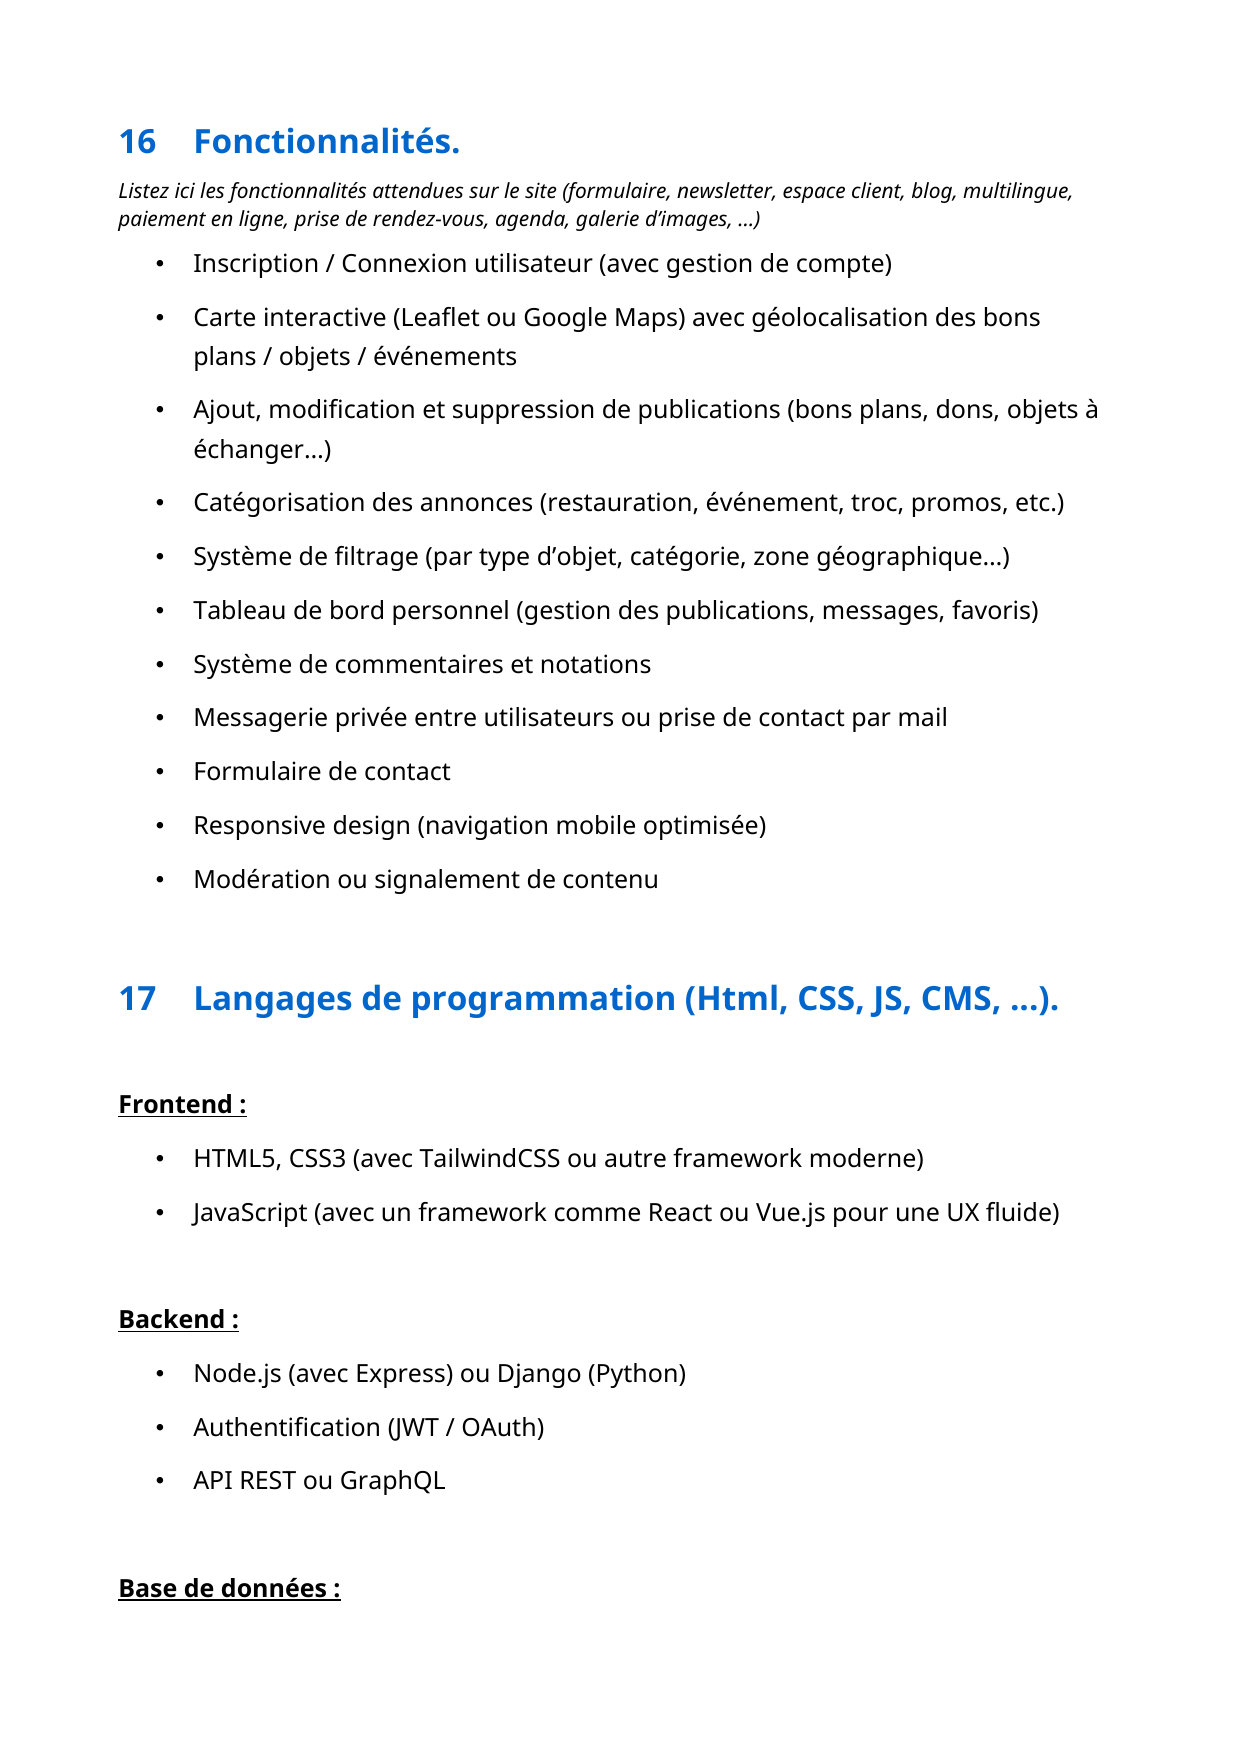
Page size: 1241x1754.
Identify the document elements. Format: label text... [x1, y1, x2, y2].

list Node.js (avec Express) ou Django (Python) [156, 1355, 1122, 1389]
list Ajout, modification et suppression de publications (bons plans, dons, objets à échanger…) [156, 392, 1122, 465]
list Carte interactive (Leaflet ou Google Maps) avec géolocalisation des bons plans / objets / événements [156, 299, 1122, 372]
list API REST ou GraphQL [156, 1463, 1122, 1497]
list Responsive design (navigation mobile optimisée) [156, 807, 1122, 842]
list Authentification (JWT / OAuth) [156, 1409, 1122, 1443]
list Inscription / Connexion utilisateur (avec gestion de compte) [156, 245, 1122, 279]
text Listez ici les fonctionnalités attendues sur le site (formulaire, newsletter, espace client, blog, multilingue, paiement en ligne, prise de rendez-vous, agenda, galerie d’images, …) [118, 176, 1122, 233]
list Système de filtrage (par type d’objet, catégorie, zone géographique…) [156, 539, 1122, 573]
list JavaScript (avec un framework comme React ou Vue.js pour une UX fluide) [156, 1194, 1122, 1228]
list Système de commentaires et notations [156, 646, 1122, 680]
list Modération ou signalement de contenu [156, 861, 1122, 895]
text Backend : [118, 1302, 1122, 1336]
text Base de données : [118, 1570, 1122, 1604]
list HTML5, CSS3 (avec TailwindCSS ou autre framework moderne) [156, 1140, 1122, 1174]
subtitle Langages de programmation (Html, CSS, JS, CMS, ...). [118, 975, 1122, 1020]
list Tableau de bord personnel (gestion des publications, messages, favoris) [156, 592, 1122, 627]
subtitle Fonctionnalités. [118, 118, 1122, 163]
list Messagerie privée entre utilisateurs ou prise de contact par mail [156, 700, 1122, 734]
text Frontend : [118, 1087, 1122, 1121]
list Catégorisation des annonces (restauration, événement, troc, promos, etc.) [156, 485, 1122, 519]
list Formulaire de contact [156, 754, 1122, 788]
